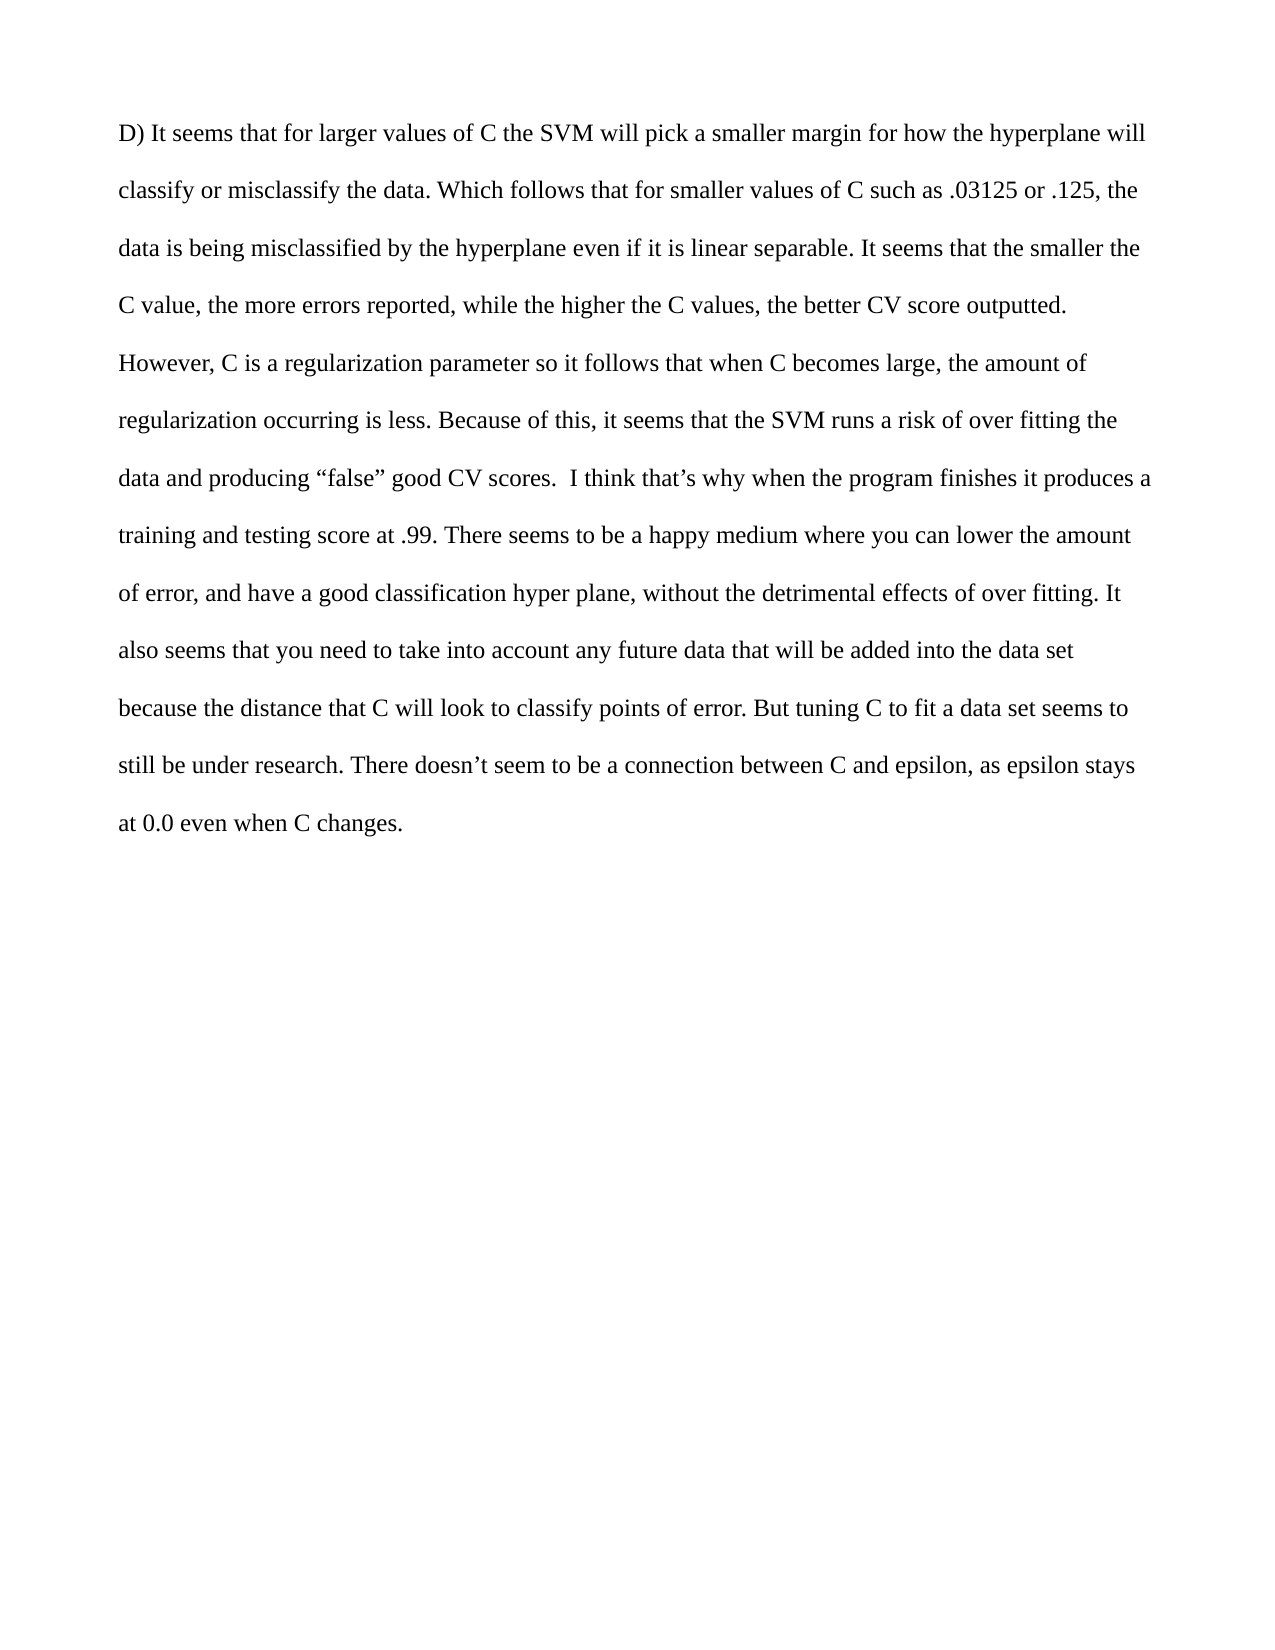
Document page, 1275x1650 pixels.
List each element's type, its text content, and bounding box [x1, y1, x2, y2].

text D) It seems that for larger values of C the SVM will pick a smaller margin for how the hyperplane will classify or misclassify the data. Which follows that for smaller values of C such as .03125 or .125, the data is being misclassified by the hyperplane even if it is linear separable. It seems that the smaller the C value, the more errors reported, while the higher the C values, the better CV score outputted. However, C is a regularization parameter so it follows that when C becomes large, the amount of regularization occurring is less. Because of this, it seems that the SVM runs a risk of over fitting the data and producing “false” good CV scores. I think that’s why when the program finishes it produces a training and testing score at .99. There seems to be a happy medium where you can lower the amount of error, and have a good classification hyper plane, without the detrimental effects of over fitting. It also seems that you need to take into account any future data that will be added into the data set because the distance that C will look to classify points of error. But tuning C to fit a data set seems to still be under research. There doesn’t seem to be a connection between C and epsilon, as epsilon stays at 0.0 even when C changes. [118, 118, 1157, 837]
